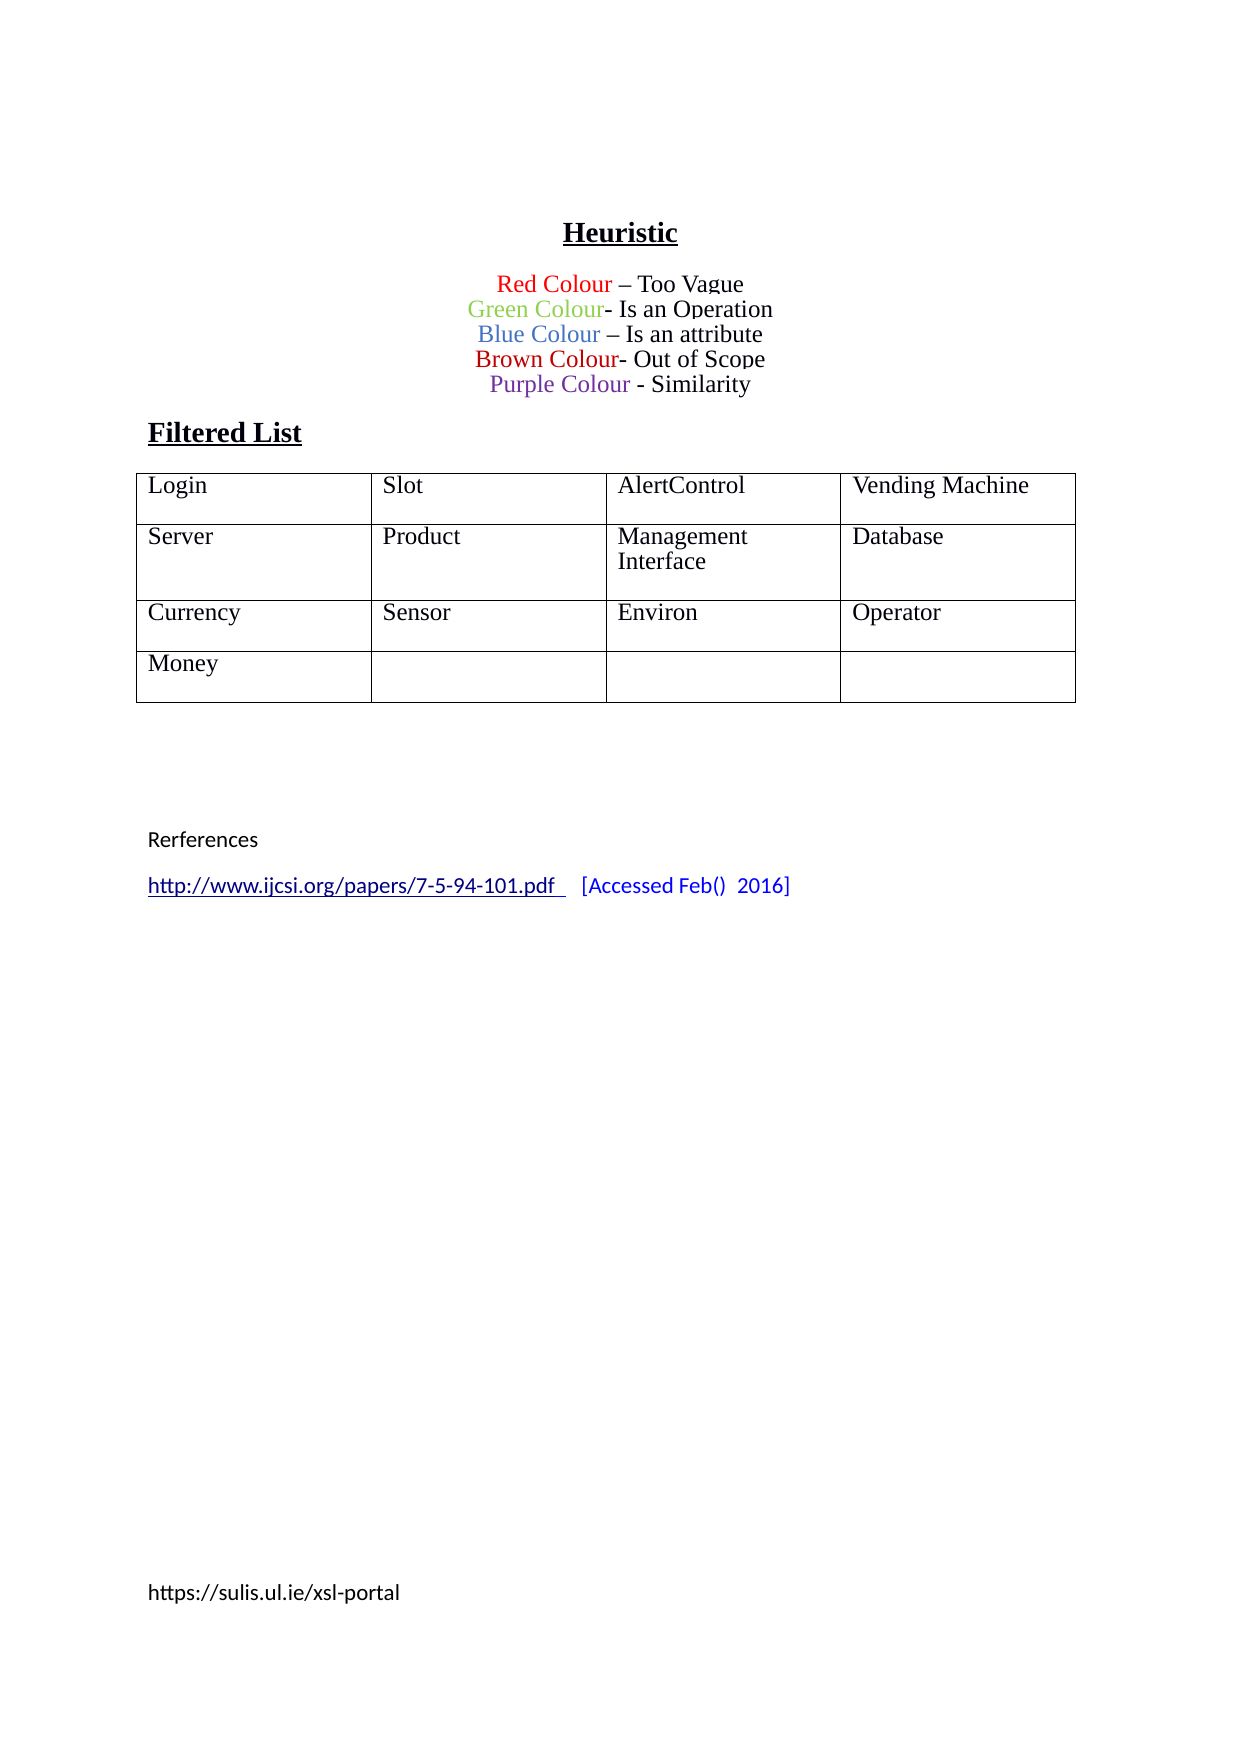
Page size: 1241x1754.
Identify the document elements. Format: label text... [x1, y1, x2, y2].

table_header Slot [372, 474, 606, 524]
text Heuristic [148, 223, 1093, 248]
text Red Colour – Too Vague [148, 273, 1093, 298]
text Purple Colour - Similarity [148, 373, 1093, 398]
table_header AlertControl [607, 474, 840, 524]
table_cell Sensor [372, 601, 606, 651]
table_cell Management Interface [607, 525, 840, 600]
table_cell [841, 652, 1075, 702]
table_cell [372, 652, 606, 702]
table_cell Money [137, 652, 371, 702]
table_cell Operator [841, 601, 1075, 651]
table_cell Environ [607, 601, 840, 651]
table_header Vending Machine [841, 474, 1075, 524]
text Blue Colour – Is an attribute [148, 323, 1093, 348]
text Rerferences [148, 828, 1093, 853]
table_cell Server [137, 525, 371, 600]
table_cell [607, 652, 840, 702]
table_cell Currency [137, 601, 371, 651]
text Brown Colour- Out of Scope [148, 348, 1093, 373]
table_header Login [137, 474, 371, 524]
table_cell Database [841, 525, 1075, 600]
text Filtered List [148, 423, 1093, 448]
text http://www.ijcsi.org/papers/7-5-94-101.pdf [Accessed Feb() 2016] [148, 874, 1093, 899]
table_cell Product [372, 525, 606, 600]
text Green Colour- Is an Operation [148, 298, 1093, 323]
